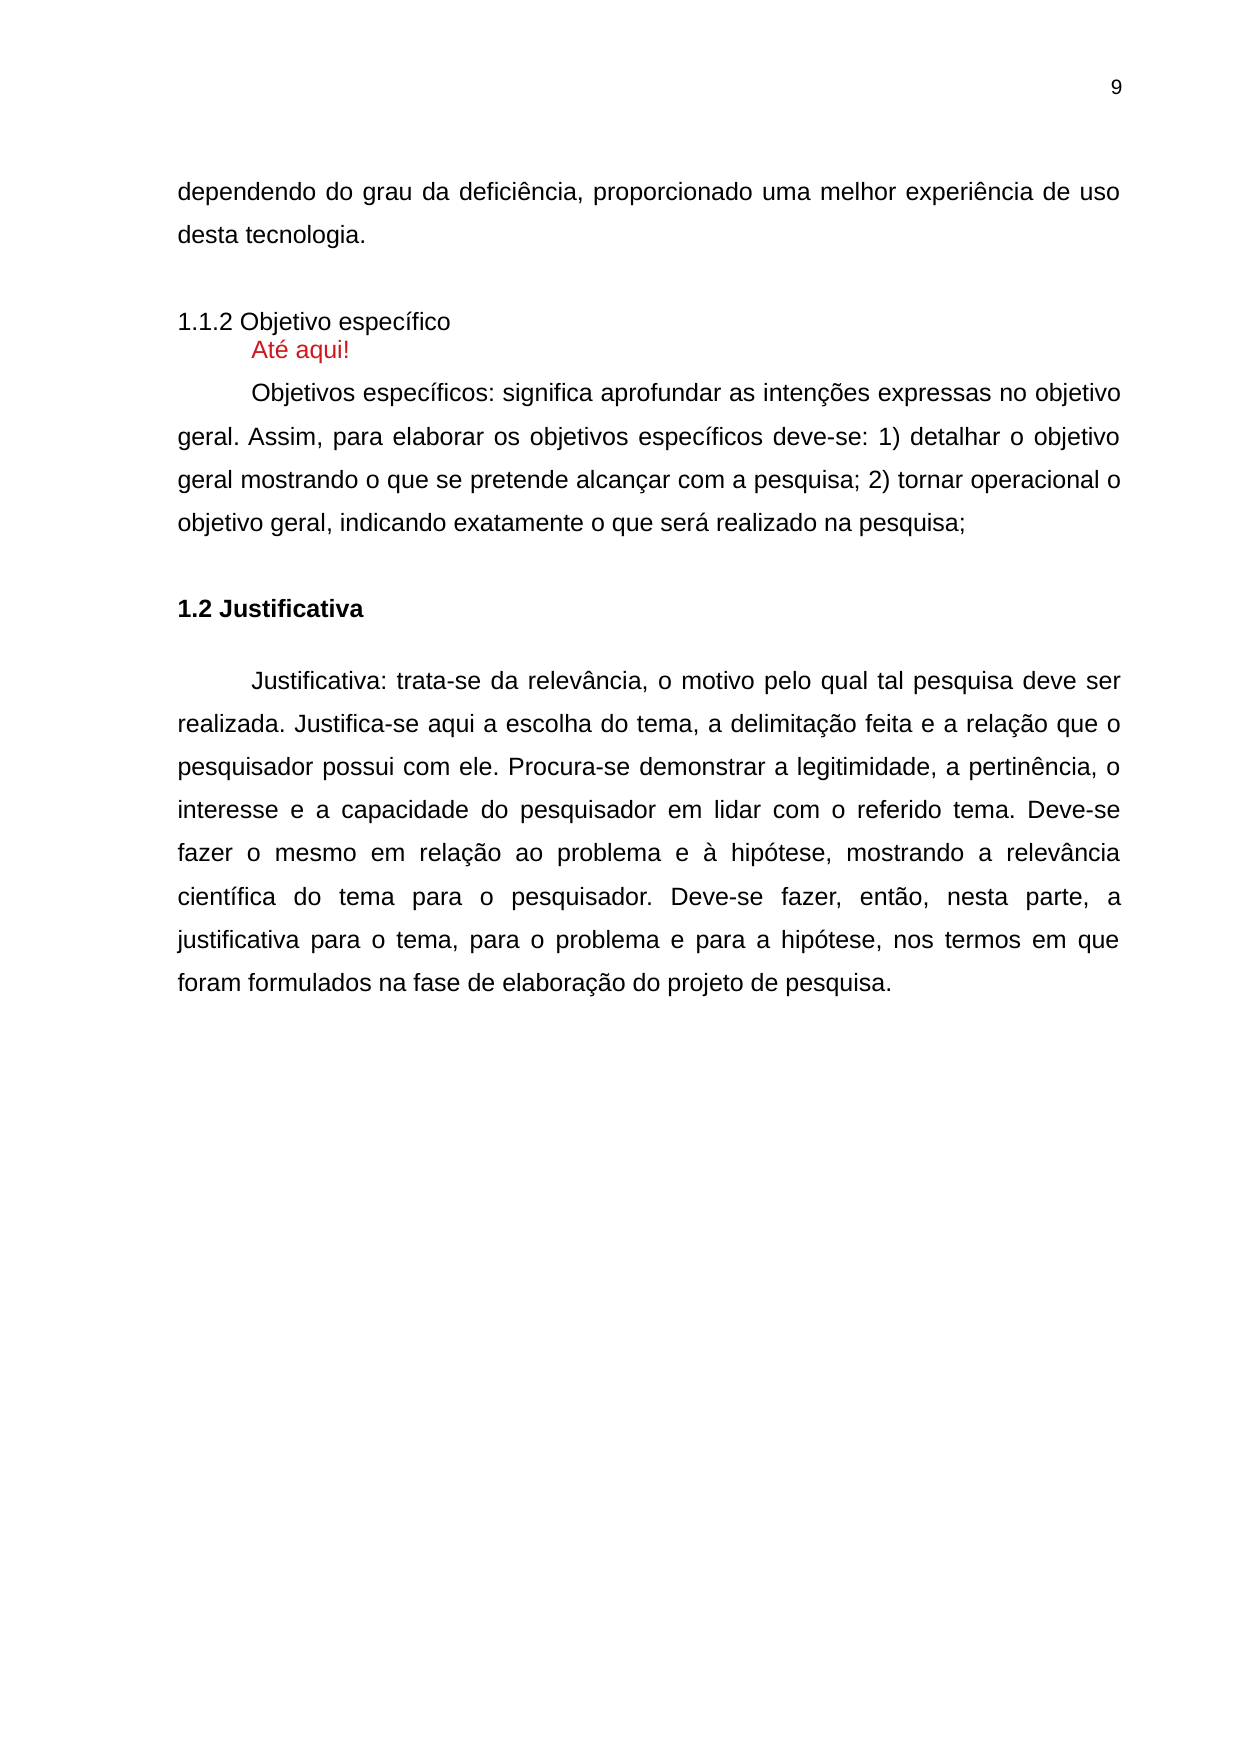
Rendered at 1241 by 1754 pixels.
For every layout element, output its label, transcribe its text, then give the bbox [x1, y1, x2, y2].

text Justificativa: trata-se da relevância, o motivo pelo qual tal pesquisa deve ser realizada. Justifica-se aqui a escolha do tema, a delimitação feita e a relação que o pesquisador possui com ele. Procura-se demonstrar a legitimidade, a pertinência, o interesse e a capacidade do pesquisador em lidar com o referido tema. Deve-se fazer o mesmo em relação ao problema e à hipótese, mostrando a relevância científica do tema para o pesquisador. Deve-se fazer, então, nesta parte, a justificativa para o tema, para o problema e para a hipótese, nos termos em que foram formulados na fase de elaboração do projeto de pesquisa. [177, 666, 1122, 997]
text dependendo do grau da deficiência, proporcionado uma melhor experiência de uso desta tecnologia. [177, 177, 1122, 249]
text Objetivos específicos: significa aprofundar as intenções expressas no objetivo geral. Assim, para elaborar os objetivos específicos deve-se: 1) detalhar o objetivo geral mostrando o que se pretende alcançar com a pesquisa; 2) tornar operacional o objetivo geral, indicando exatamente o que será realizado na pesquisa; [177, 378, 1122, 537]
subtitle 1.2 Justificativa [177, 594, 1122, 623]
subtitle 1.1.2 Objetivo específico [177, 307, 1122, 335]
text Até aqui! [177, 335, 1122, 364]
